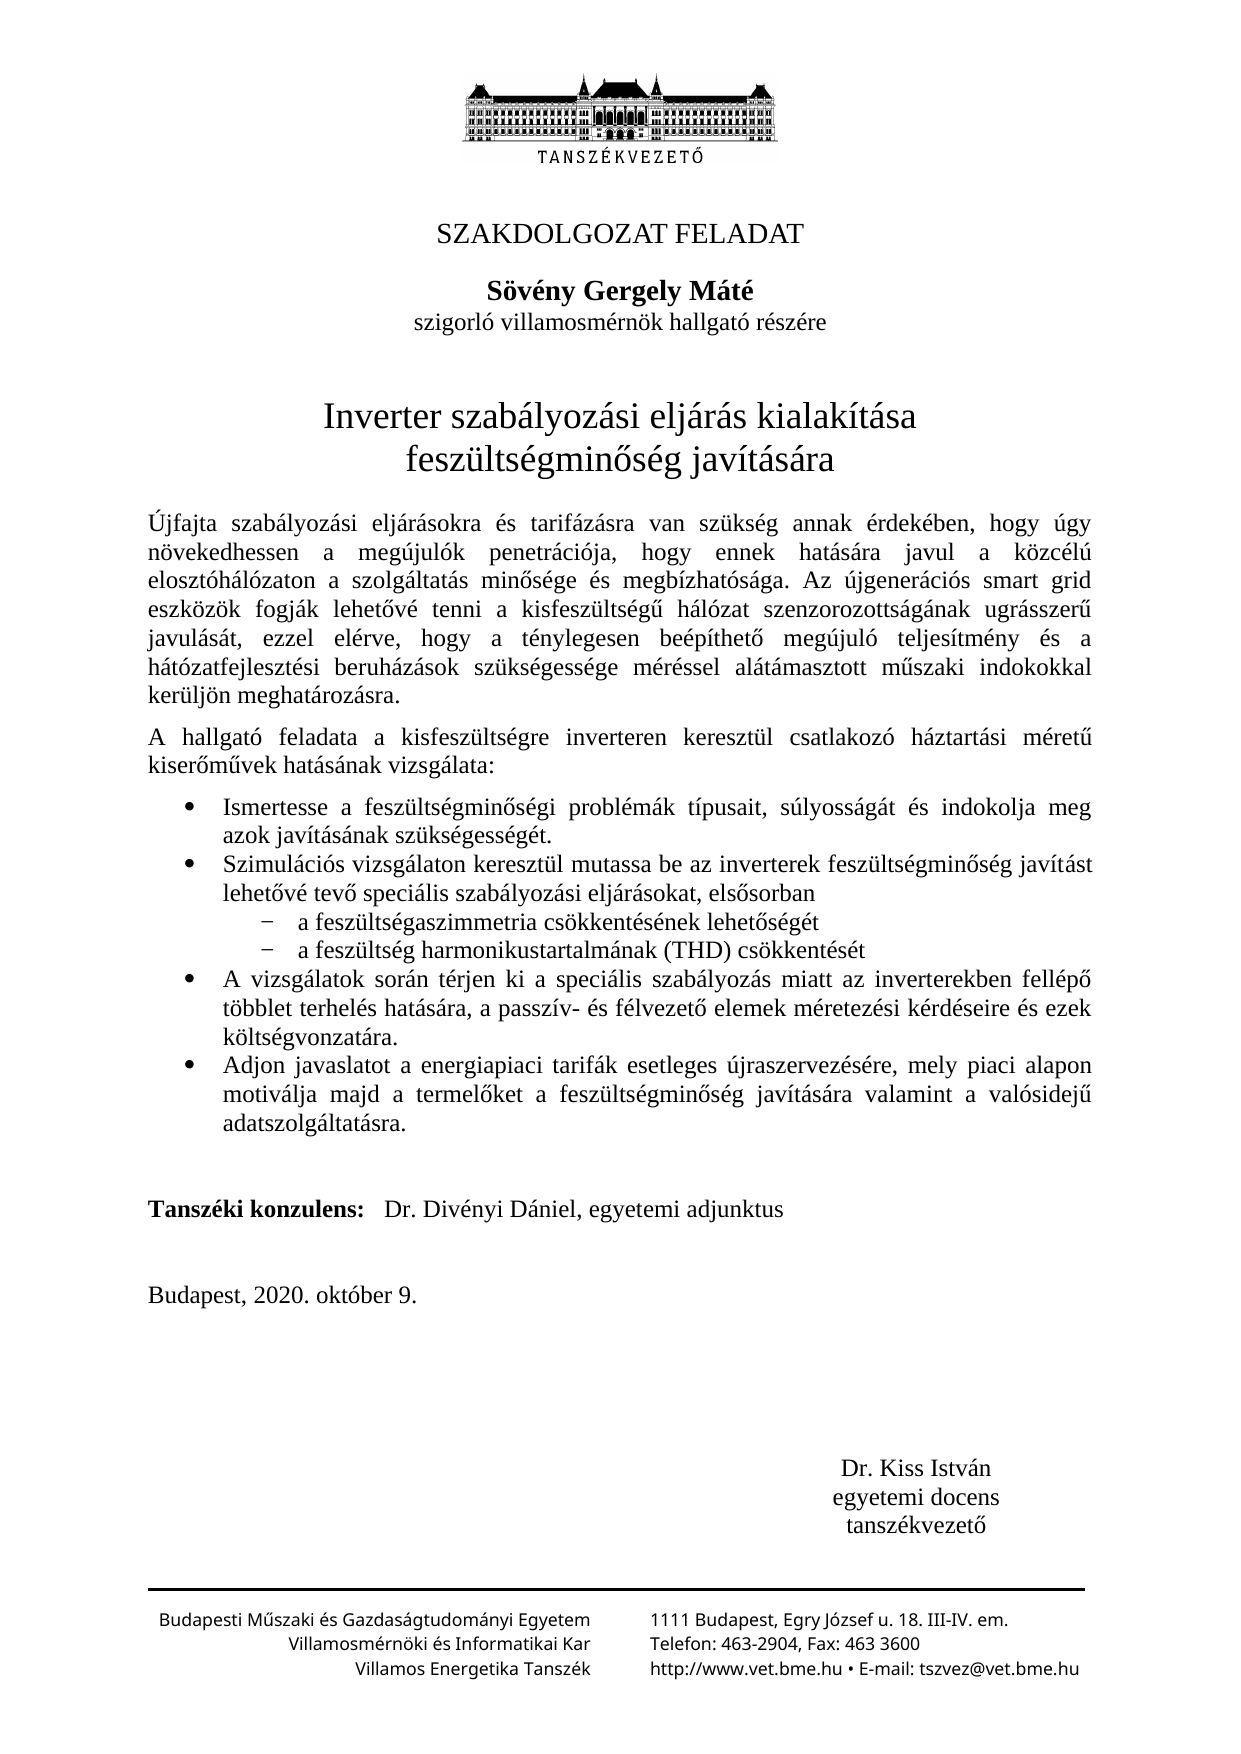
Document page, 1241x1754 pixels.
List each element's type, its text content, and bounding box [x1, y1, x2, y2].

text tanszékvezető [738, 1511, 1094, 1539]
text A hallgató feladata a kisfeszültségre inverteren keresztül csatlakozó háztartási méretű kiserőművek hatásának vizsgálata: [148, 722, 1092, 779]
text szigorló villamosmérnök hallgató részére [148, 307, 1092, 336]
list Adjon javaslatot a energiapiaci tarifák esetleges újraszervezésére, mely piaci alapon motiválja majd a termelőket a feszültségminőség javítására valamint a valósidejű adatszolgáltatásra. [185, 1051, 1092, 1137]
title SZAKDOLGOZAT FELADAT [148, 217, 1092, 250]
list a feszültség harmonikustartalmának (THD) csökkentését [260, 936, 1092, 964]
text Inverter szabályozási eljárás kialakítása [148, 393, 1092, 436]
list Szimulációs vizsgálaton keresztül mutassa be az inverterek feszültségminőség javítást lehetővé tevő speciális szabályozási eljárásokat, elsősorban [185, 849, 1092, 907]
text Sövény Gergely Máté [148, 273, 1092, 307]
text feszültségminőség javítására [148, 436, 1092, 479]
text Újfajta szabályozási eljárásokra és tarifázásra van szükség annak érdekében, hogy úgy növekedhessen a megújulók penetrációja, hogy ennek hatására javul a közcélú elosztóhálózaton a szolgáltatás minősége és megbízhatósága. Az újgenerációs smart grid eszközök fogják lehetővé tenni a kisfeszültségű hálózat szenzorozottságának ugrásszerű javulását, ezzel elérve, hogy a ténylegesen beépíthető megújuló teljesítmény és a hátózatfejlesztési beruházások szükségessége méréssel alátámasztott műszaki indokokkal kerüljön meghatározásra. [148, 508, 1092, 709]
list Ismertesse a feszültségminőségi problémák típusait, súlyosságát és indokolja meg azok javításának szükségességét. [185, 792, 1092, 849]
text egyetemi docens [738, 1482, 1094, 1511]
text Tanszéki konzulens: Dr. Divényi Dániel, egyetemi adjunktus [148, 1194, 1094, 1223]
text Dr. Kiss István [738, 1453, 1094, 1482]
picture [462, 73, 778, 163]
text Budapest, 2020. október 9. [148, 1281, 1094, 1309]
list A vizsgálatok során térjen ki a speciális szabályozás miatt az inverterekben fellépő többlet terhelés hatására, a passzív- és félvezető elemek méretezési kérdéseire és ezek költségvonzatára. [185, 964, 1092, 1051]
list a feszültségaszimmetria csökkentésének lehetőségét [260, 907, 1092, 936]
